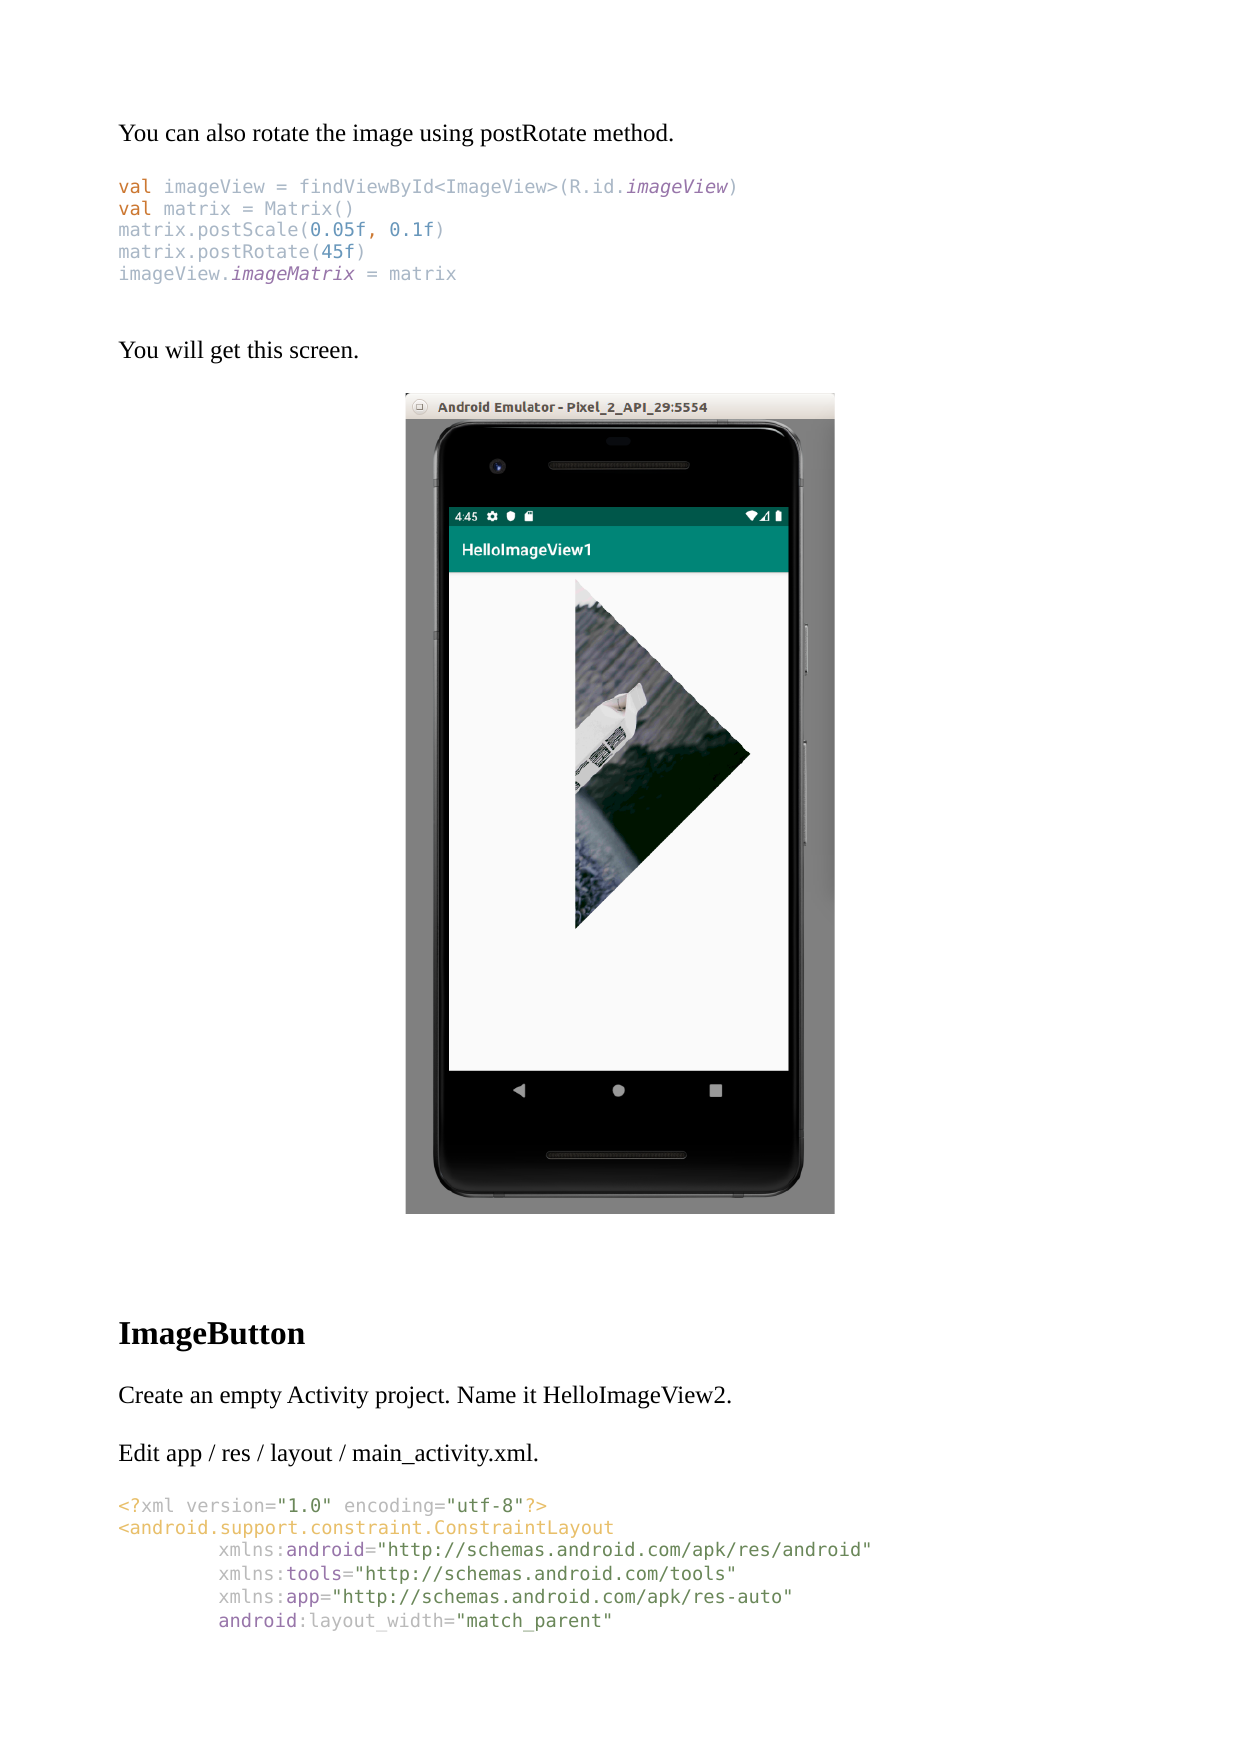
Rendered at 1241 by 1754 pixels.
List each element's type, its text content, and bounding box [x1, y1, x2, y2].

picture [405, 393, 835, 1214]
text xmlns:app="http://schemas.android.com/apk/res-auto" [118, 1586, 1122, 1610]
text val imageView = findViewById<ImageView>(R.id.imageView) val matrix = Matrix() matrix.postScale(0.05f, 0.1f) matrix.postRotate(45f) imageView.imageMatrix = matrix [118, 176, 1122, 285]
text ImageButton [118, 1313, 1122, 1351]
text xmlns:android="http://schemas.android.com/apk/res/android" [118, 1539, 1122, 1563]
text android:layout_width="match_parent" [118, 1610, 1122, 1633]
text Create an empty Activity project. Name it HelloImageView2. [118, 1380, 1122, 1409]
text <?xml version="1.0" encoding="utf-8"?> [118, 1495, 1122, 1517]
text You can also rotate the image using postRotate method. [118, 118, 1122, 147]
text xmlns:tools="http://schemas.android.com/tools" [118, 1563, 1122, 1586]
text You will get this screen. [118, 336, 1122, 364]
text <android.support.constraint.ConstraintLayout [118, 1517, 1122, 1539]
text Edit app / res / layout / main_activity.xml. [118, 1438, 1122, 1466]
